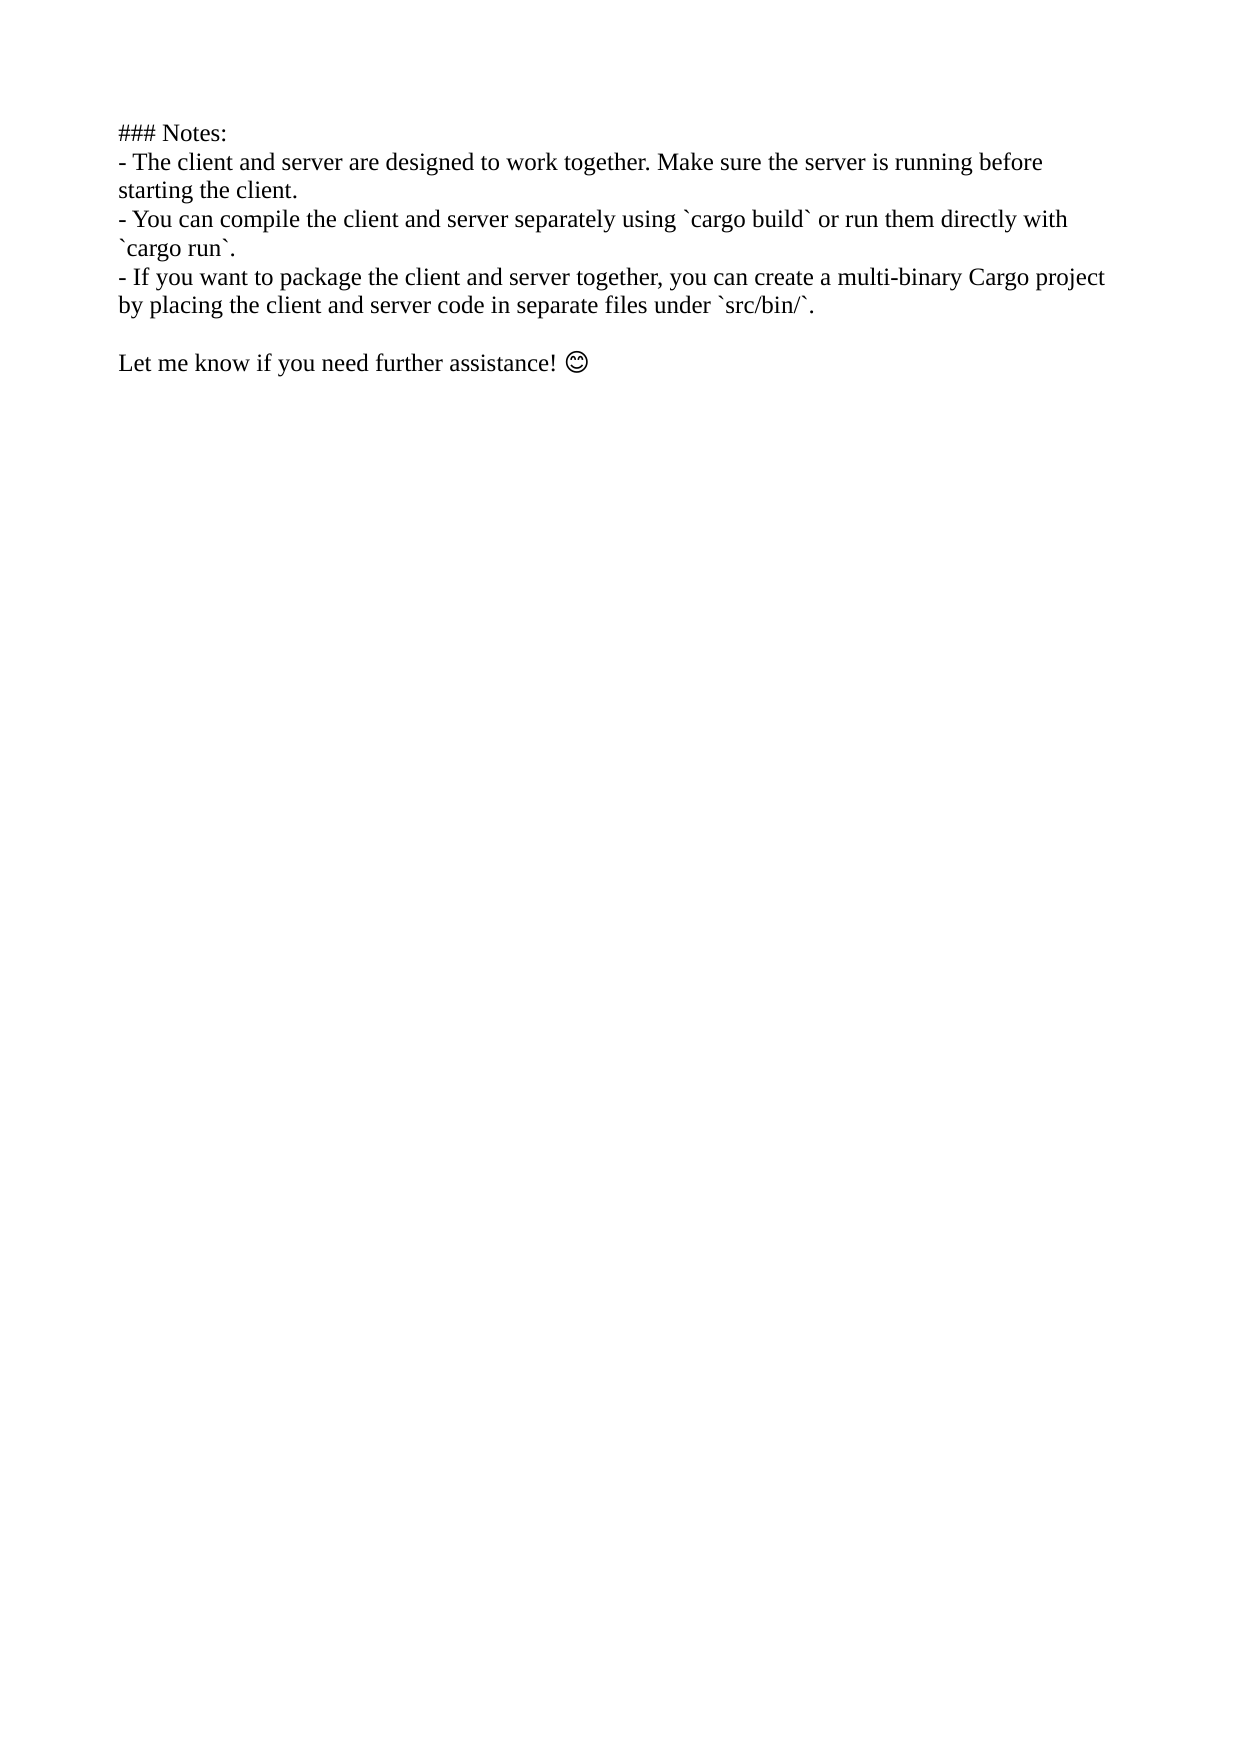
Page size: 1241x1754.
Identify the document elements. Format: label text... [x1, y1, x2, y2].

text - You can compile the client and server separately using `cargo build` or run them directly with `cargo run`. [118, 204, 1122, 262]
text - If you want to package the client and server together, you can create a multi-binary Cargo project by placing the client and server code in separate files under `src/bin/`. [118, 262, 1122, 319]
text - The client and server are designed to work together. Make sure the server is running before starting the client. [118, 147, 1122, 204]
text Let me know if you need further assistance! 😊 [118, 348, 1122, 377]
text ### Notes: [118, 118, 1122, 147]
